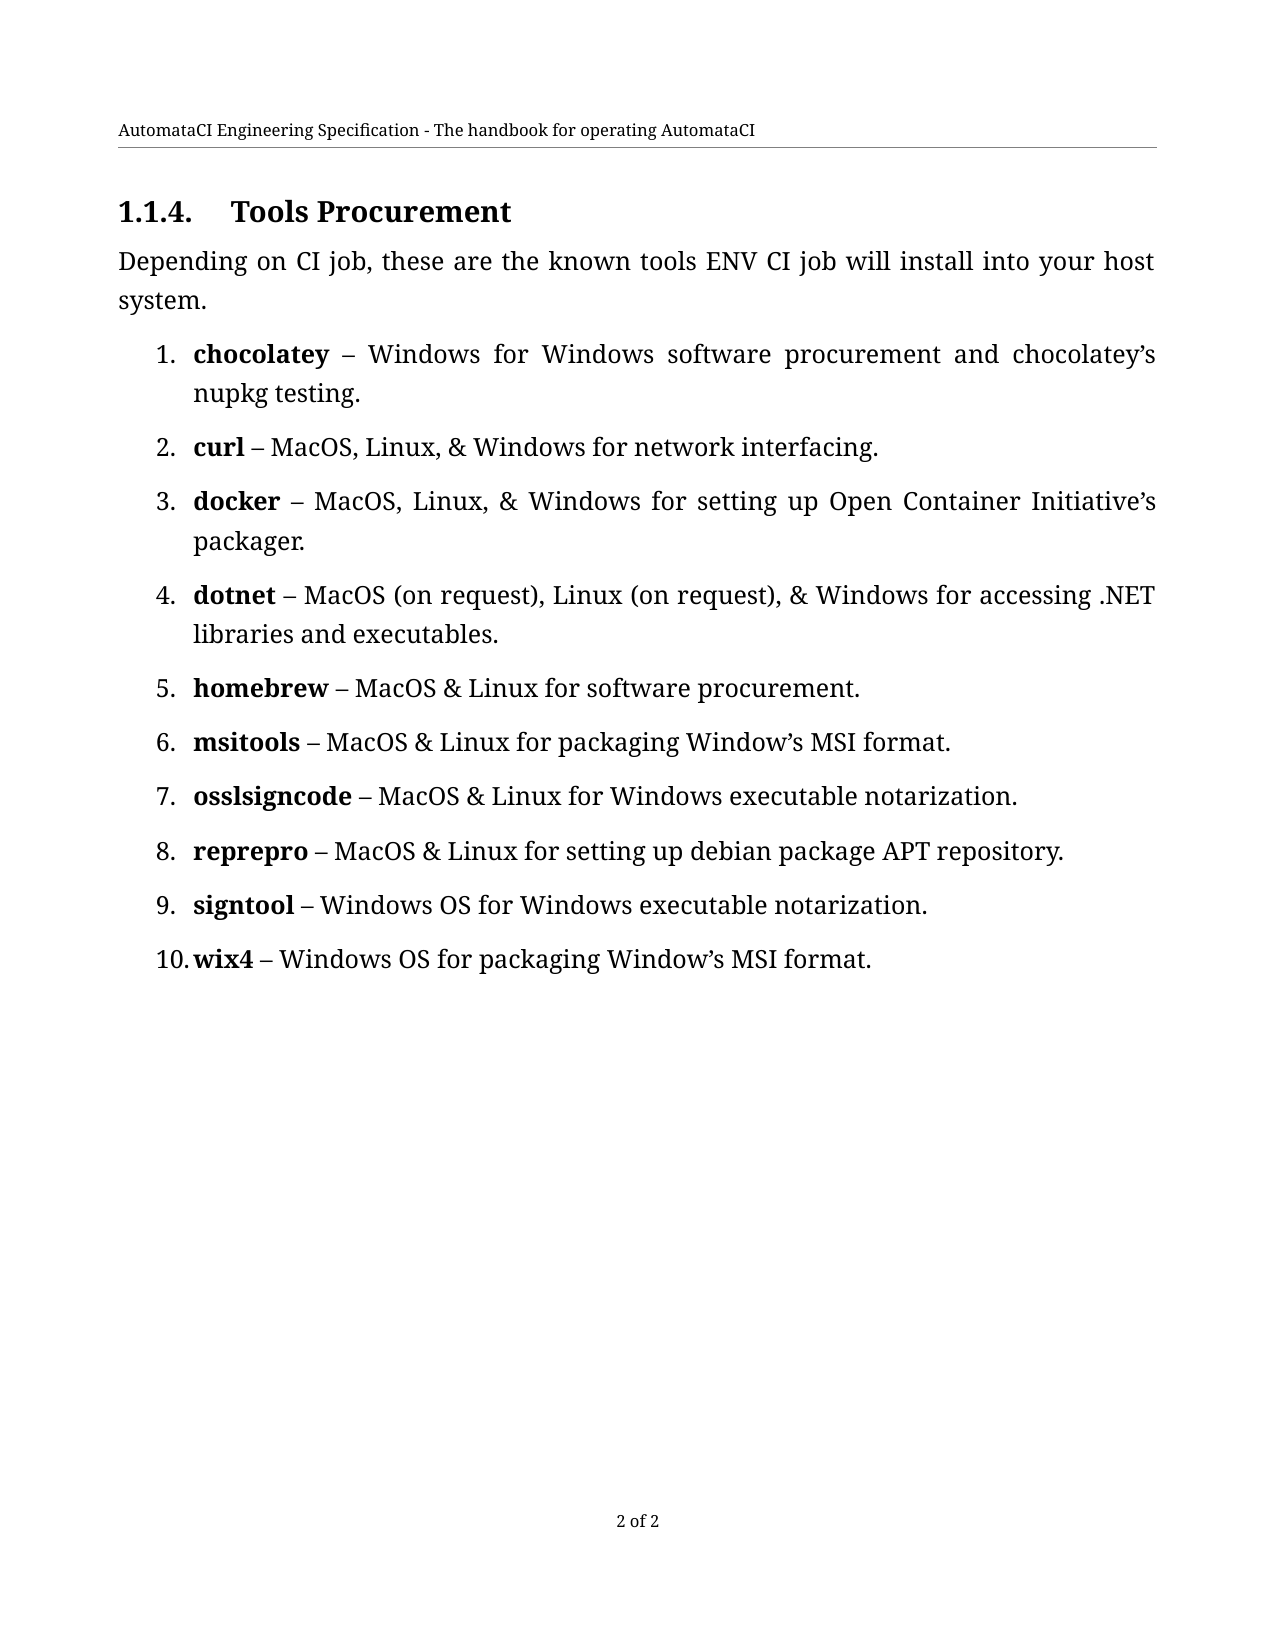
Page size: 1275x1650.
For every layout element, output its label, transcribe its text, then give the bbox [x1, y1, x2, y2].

list wix4 – Windows OS for packaging Window’s MSI format. [156, 941, 1157, 976]
list signtool – Windows OS for Windows executable notarization. [156, 887, 1157, 921]
list reprepro – MacOS & Linux for setting up debian package APT repository. [156, 833, 1157, 867]
list curl – MacOS, Linux, & Windows for network interfacing. [156, 430, 1157, 464]
list dotnet – MacOS (on request), Linux (on request), & Windows for accessing .NET libraries and executables. [156, 577, 1157, 651]
list osslsigncode – MacOS & Linux for Windows executable notarization. [156, 779, 1157, 813]
text Depending on CI job, these are the known tools ENV CI job will install into your host system. [118, 243, 1157, 316]
subtitle Tools Procurement [118, 191, 1157, 231]
list msitools – MacOS & Linux for packaging Window’s MSI format. [156, 725, 1157, 759]
list docker – MacOS, Linux, & Windows for setting up Open Container Initiative’s packager. [156, 484, 1157, 557]
list homebrew – MacOS & Linux for software procurement. [156, 671, 1157, 705]
list chocolatey – Windows for Windows software procurement and chocolatey’s nupkg testing. [156, 336, 1157, 410]
